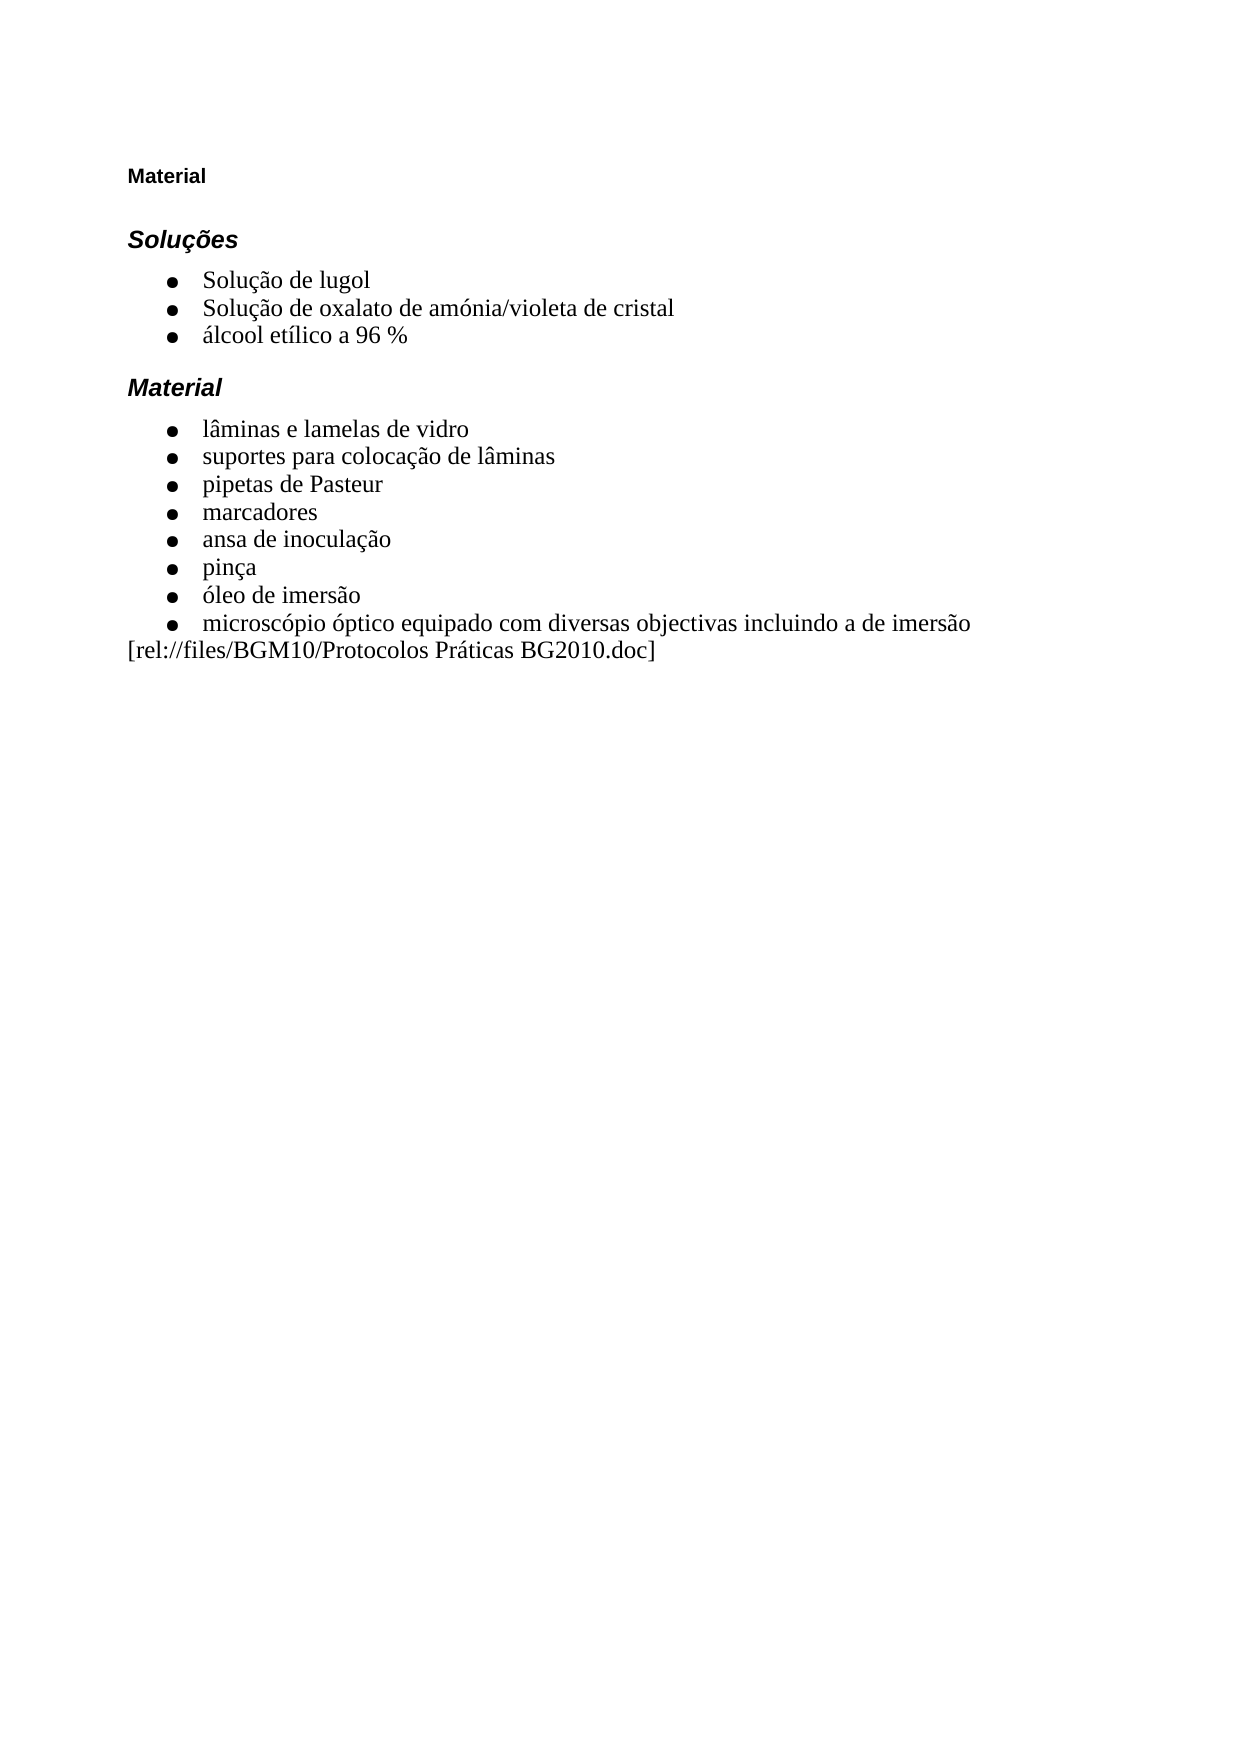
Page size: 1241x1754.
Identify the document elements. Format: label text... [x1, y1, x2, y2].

list marcadores [165, 498, 1113, 526]
list lâminas e lamelas de vidro [165, 415, 1113, 442]
list Solução de lugol [165, 266, 1113, 294]
subtitle Material [127, 165, 1113, 188]
text [rel://files/BGM10/Protocolos Práticas BG2010.doc] [127, 636, 1113, 664]
list suportes para colocação de lâminas [165, 442, 1113, 470]
list Solução de oxalato de amónia/violeta de cristal [165, 294, 1113, 322]
subtitle Material [127, 374, 1113, 402]
list ansa de inoculação [165, 526, 1113, 553]
list pinça [165, 553, 1113, 581]
list álcool etílico a 96 % [165, 322, 1113, 349]
subtitle Soluções [127, 226, 1113, 254]
list microscópio óptico equipado com diversas objectivas incluindo a de imersão [165, 609, 1113, 636]
list pipetas de Pasteur [165, 470, 1113, 498]
list óleo de imersão [165, 581, 1113, 609]
